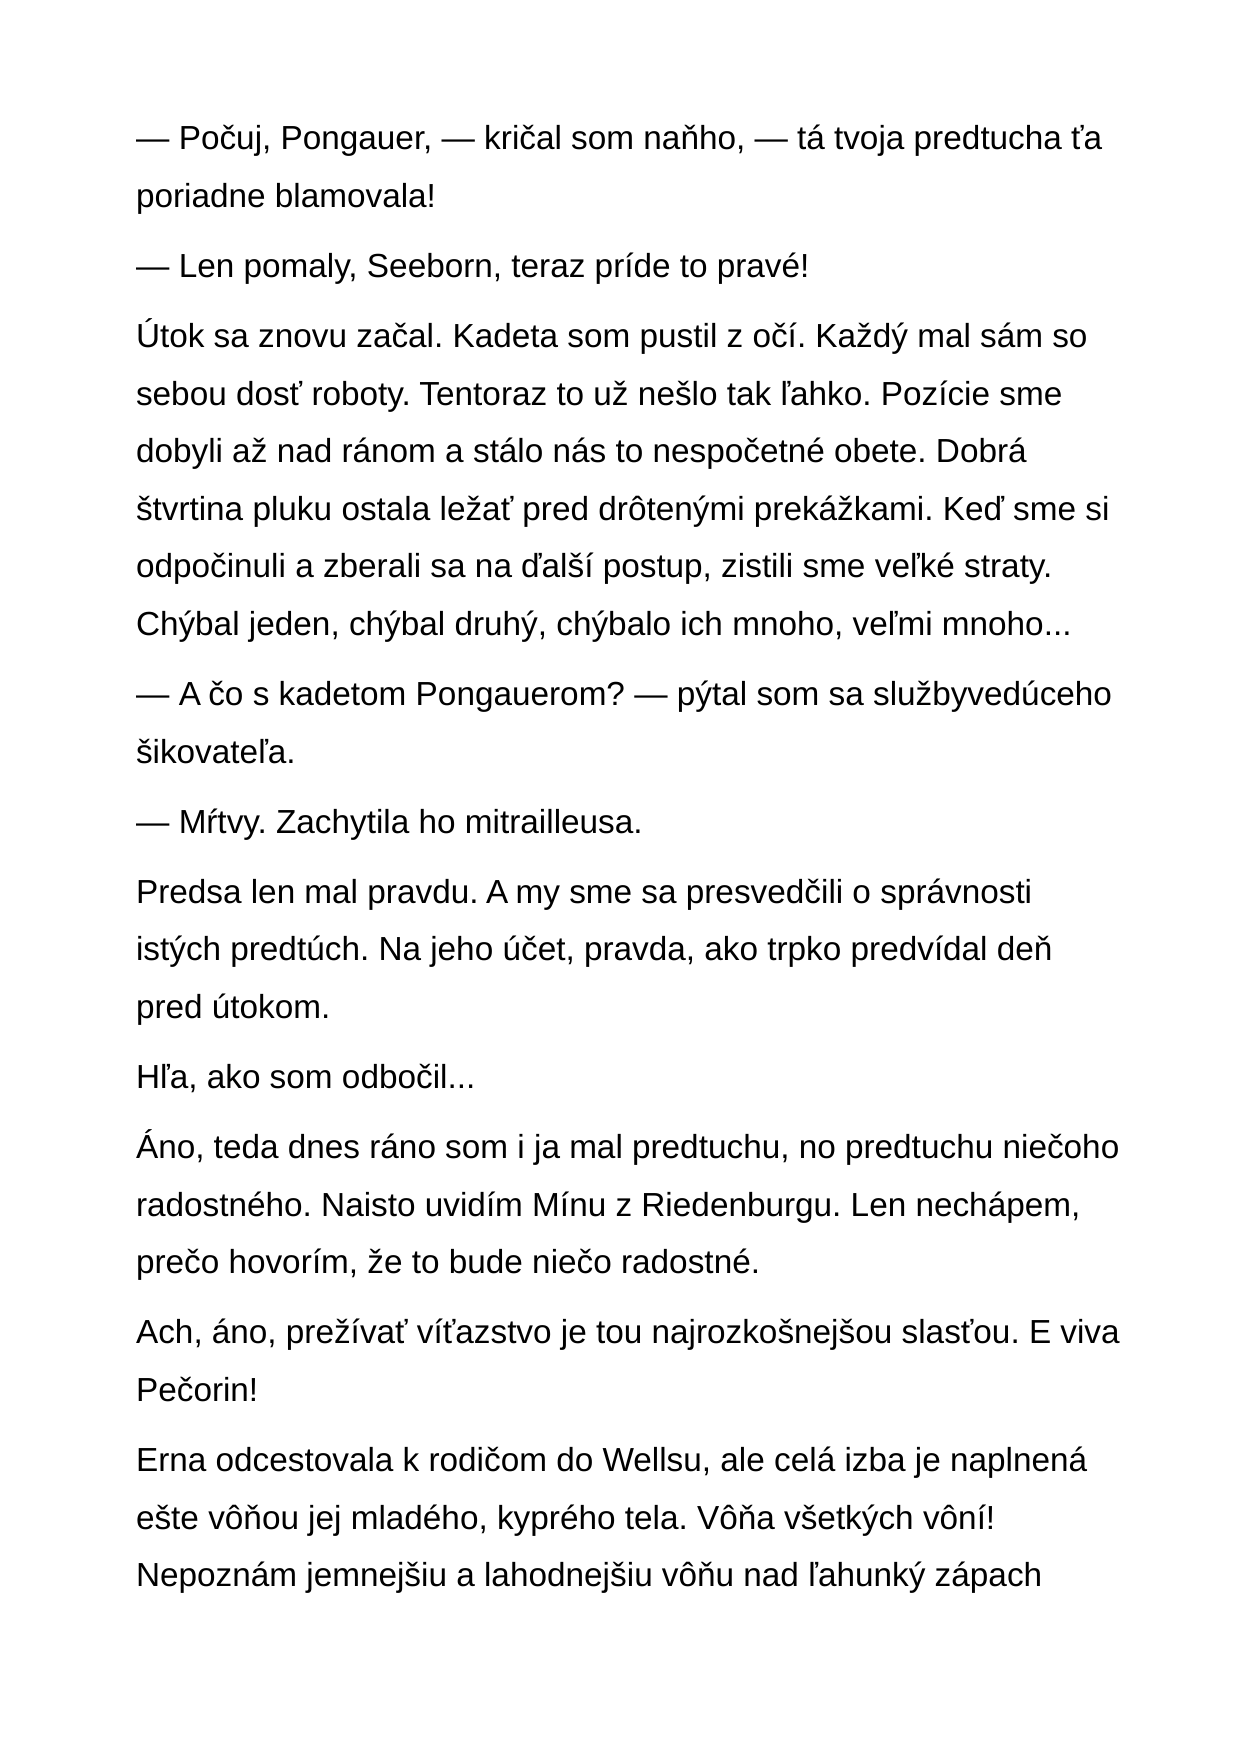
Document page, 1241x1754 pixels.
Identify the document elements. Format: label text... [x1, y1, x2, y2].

text Útok sa znovu začal. Kadeta som pustil z očí. Každý mal sám so sebou dosť roboty. Tentoraz to už nešlo tak ľahko. Pozície sme dobyli až nad ránom a stálo nás to nespočetné obete. Dobrá štvrtina pluku ostala ležať pred drôtenými prekážkami. Keď sme si odpočinuli a zberali sa na ďalší postup, zistili sme veľké straty. Chýbal jeden, chýbal druhý, chýbalo ich mnoho, veľmi mnoho... [136, 316, 1122, 642]
text Hľa, ako som odbočil... [136, 1057, 1122, 1096]
text — Počuj, Pongauer, — kričal som naňho, — tá tvoja predtucha ťa poriadne blamovala! [136, 118, 1122, 214]
text Predsa len mal pravdu. A my sme sa presvedčili o správnosti istých predtúch. Na jeho účet, pravda, ako trpko predvídal deň pred útokom. [136, 872, 1122, 1026]
text Ach, áno, prežívať víťazstvo je tou najrozkošnejšou slasťou. E viva Pečorin! [136, 1313, 1122, 1409]
text — Len pomaly, Seeborn, teraz príde to pravé! [136, 246, 1122, 284]
text — A čo s kadetom Pongauerom? — pýtal som sa službyvedúceho šikovateľa. [136, 674, 1122, 770]
text Áno, teda dnes ráno som i ja mal predtuchu, no predtuchu niečoho radostného. Naisto uvidím Mínu z Riedenburgu. Len nechápem, prečo hovorím, že to bude niečo radostné. [136, 1127, 1122, 1281]
text — Mŕtvy. Zachytila ho mitrailleusa. [136, 802, 1122, 840]
text Erna odcestovala k rodičom do Wellsu, ale celá izba je naplnená ešte vôňou jej mladého, kyprého tela. Vôňa všetkých vôní! Nepoznám jemnejšiu a lahodnejšiu vôňu nad ľahunký zápach [136, 1440, 1122, 1594]
